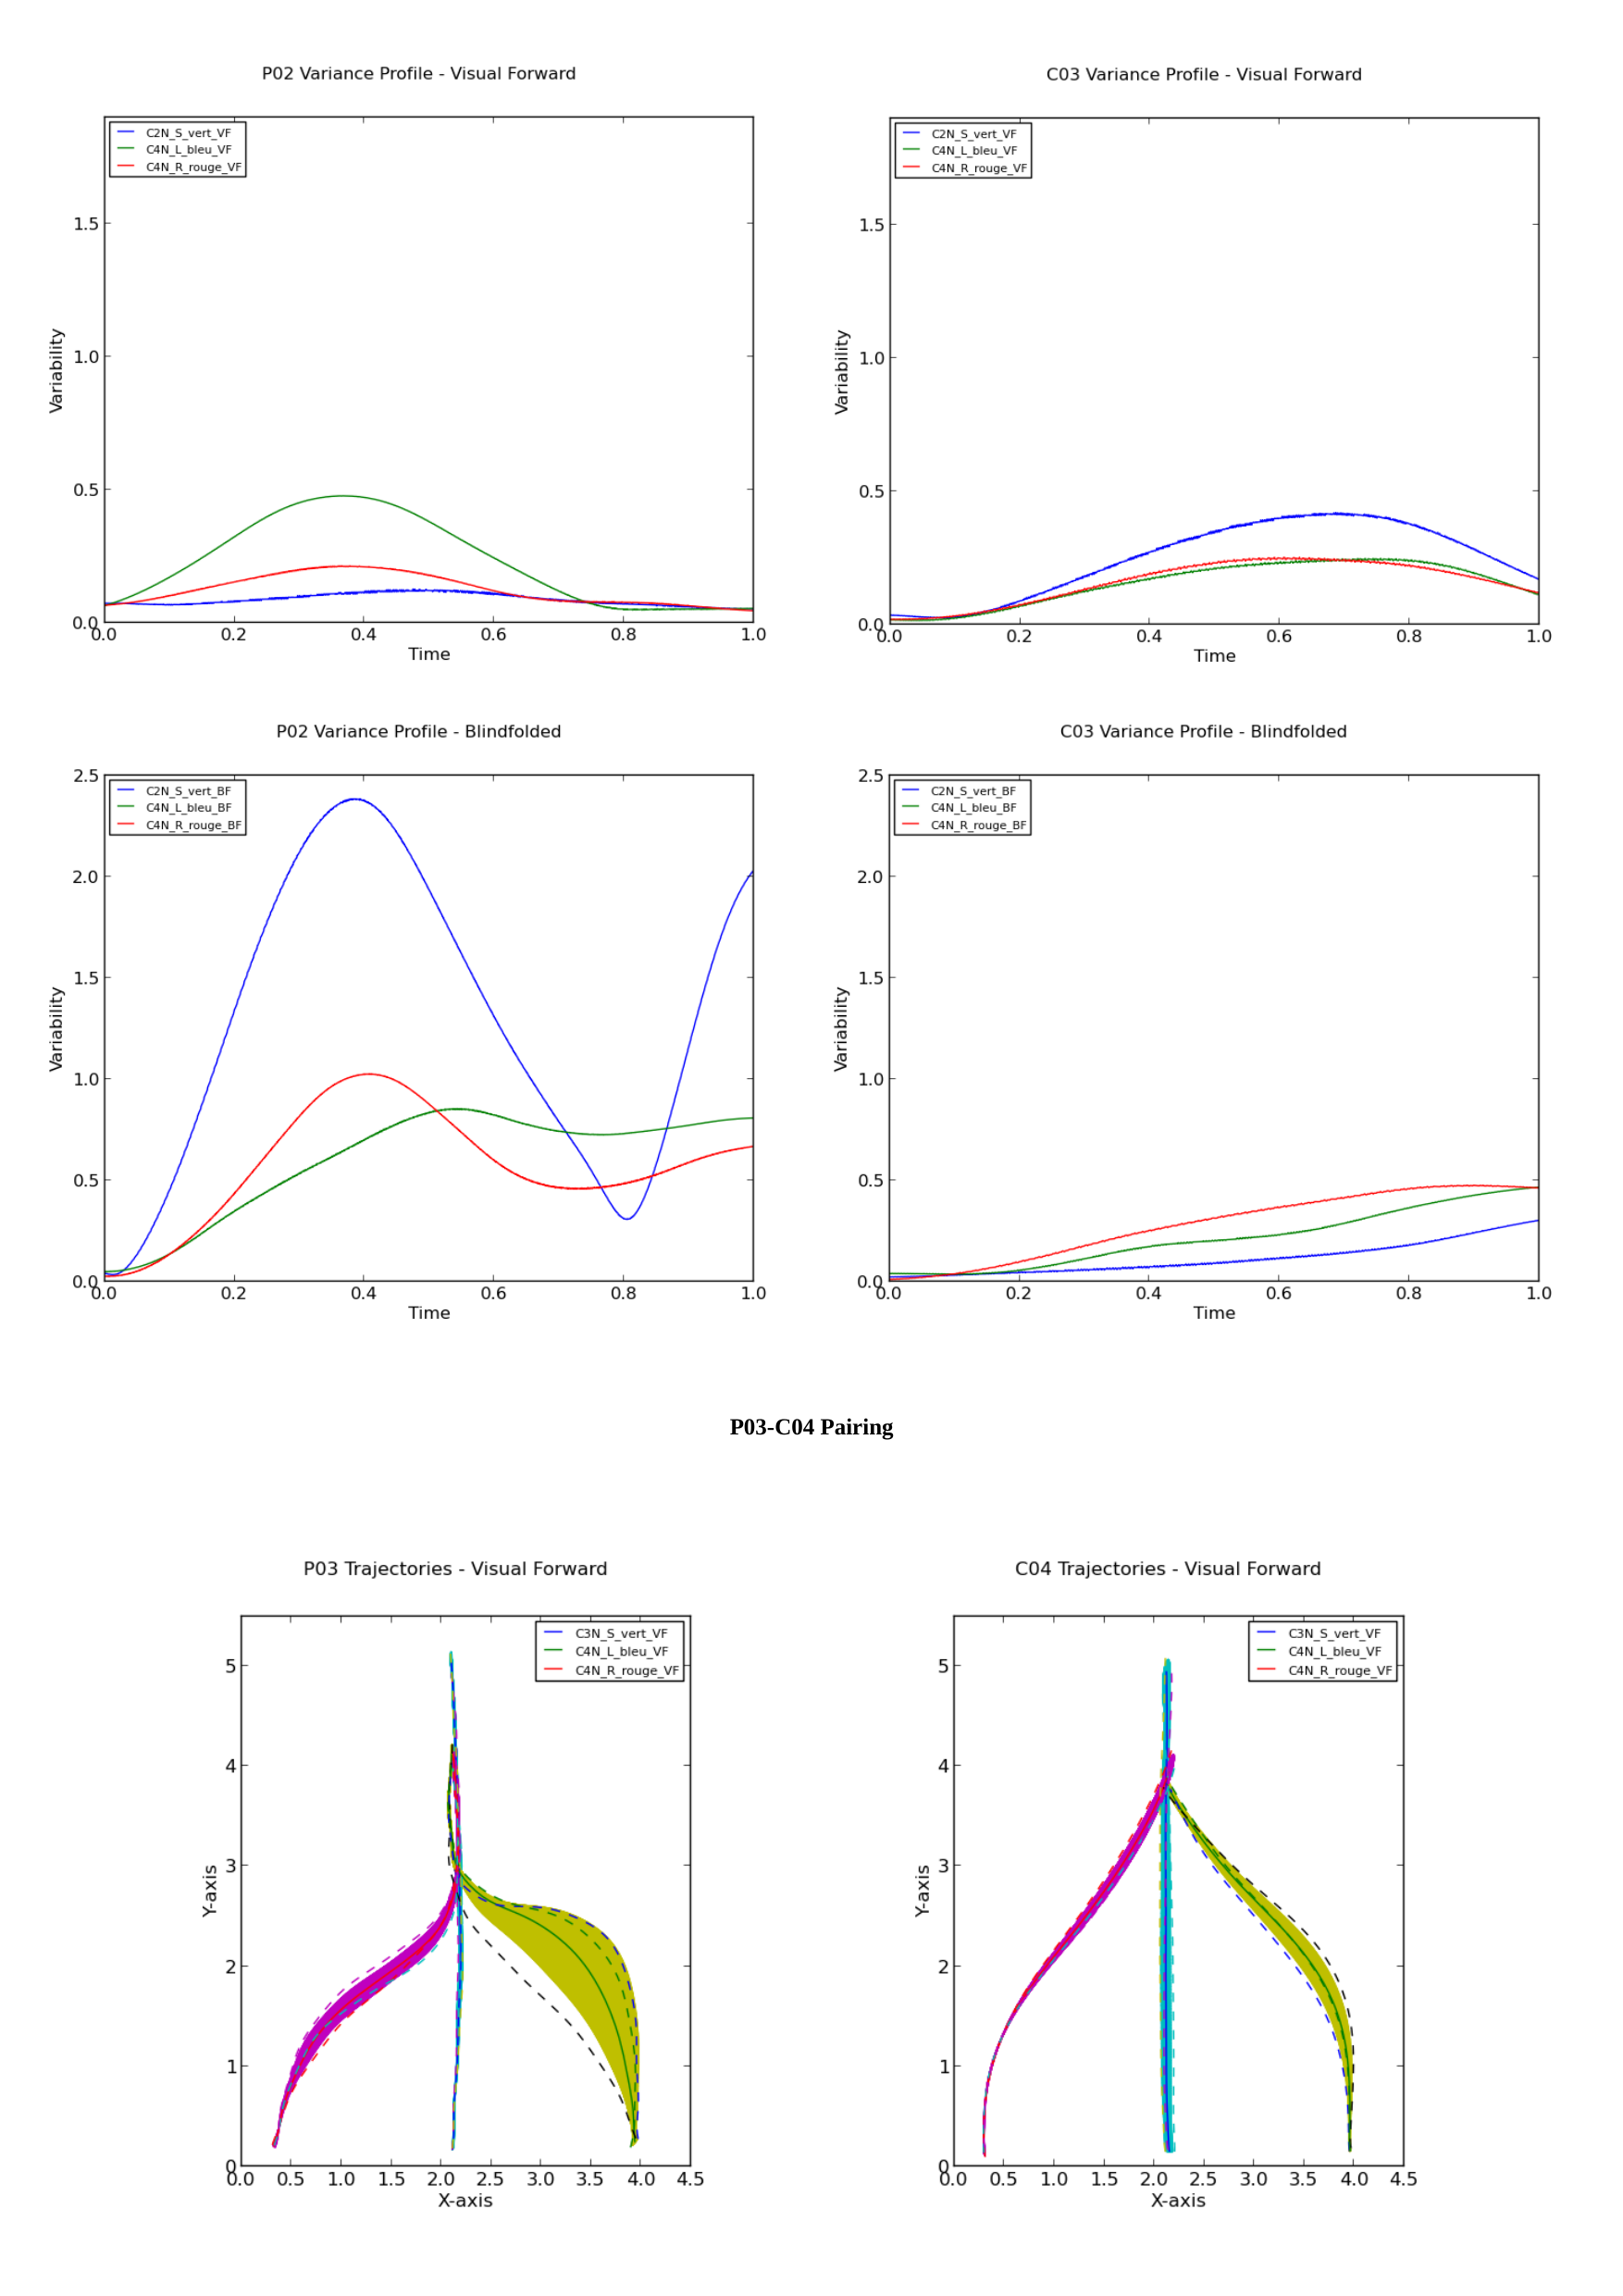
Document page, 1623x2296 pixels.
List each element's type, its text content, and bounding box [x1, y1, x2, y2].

text P03-C04 Pairing [109, 1413, 1514, 1440]
picture [0, 714, 1623, 1345]
picture [0, 1548, 1623, 2235]
picture [0, 55, 1623, 688]
